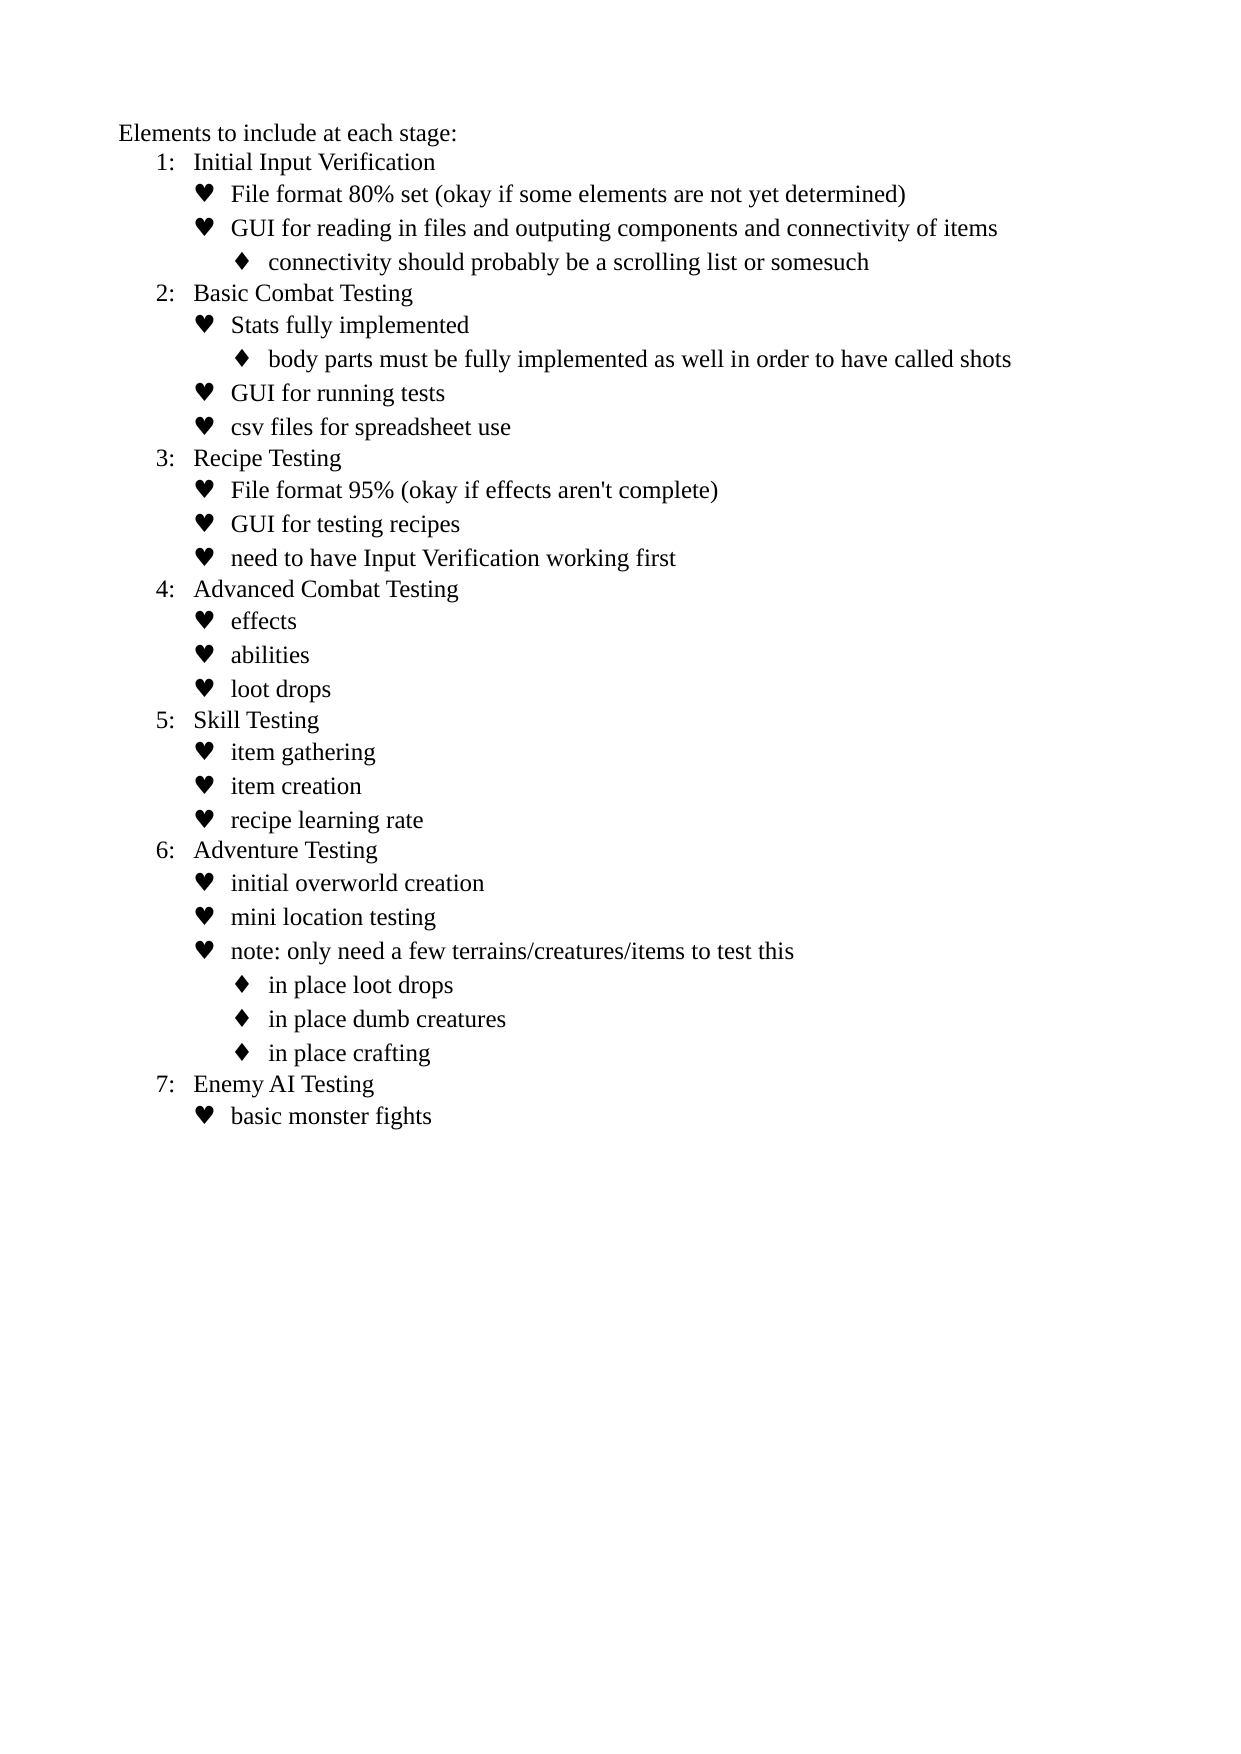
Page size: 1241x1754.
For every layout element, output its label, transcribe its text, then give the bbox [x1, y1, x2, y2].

list Adventure Testing [156, 836, 1122, 864]
list item gathering [193, 733, 1122, 767]
list File format 80% set (okay if some elements are not yet determined) [193, 176, 1122, 210]
list GUI for testing recipes [193, 506, 1122, 540]
list need to have Input Verification working first [193, 540, 1122, 574]
list Initial Input Verification [156, 147, 1122, 176]
list Skill Testing [156, 705, 1122, 733]
list GUI for running tests [193, 375, 1122, 409]
list Basic Combat Testing [156, 278, 1122, 307]
list connectivity should probably be a scrolling list or somesuch [231, 244, 1122, 278]
list recipe learning rate [193, 802, 1122, 836]
list in place loot drops [231, 967, 1122, 1001]
list File format 95% (okay if effects aren't complete) [193, 472, 1122, 506]
list Stats fully implemented [193, 307, 1122, 341]
list mini location testing [193, 898, 1122, 932]
list Enemy AI Testing [156, 1069, 1122, 1097]
list abilities [193, 637, 1122, 671]
list Advanced Combat Testing [156, 574, 1122, 602]
list csv files for spreadsheet use [193, 409, 1122, 443]
list in place crafting [231, 1035, 1122, 1069]
list in place dumb creatures [231, 1001, 1122, 1035]
list note: only need a few terrains/creatures/items to test this [193, 932, 1122, 967]
list body parts must be fully implemented as well in order to have called shots [231, 341, 1122, 375]
list basic monster fights [193, 1097, 1122, 1132]
list item creation [193, 767, 1122, 802]
list initial overworld creation [193, 864, 1122, 898]
text Elements to include at each stage: [118, 118, 1122, 147]
list Recipe Testing [156, 443, 1122, 472]
list GUI for reading in files and outputing components and connectivity of items [193, 210, 1122, 244]
list effects [193, 602, 1122, 637]
list loot drops [193, 671, 1122, 705]
